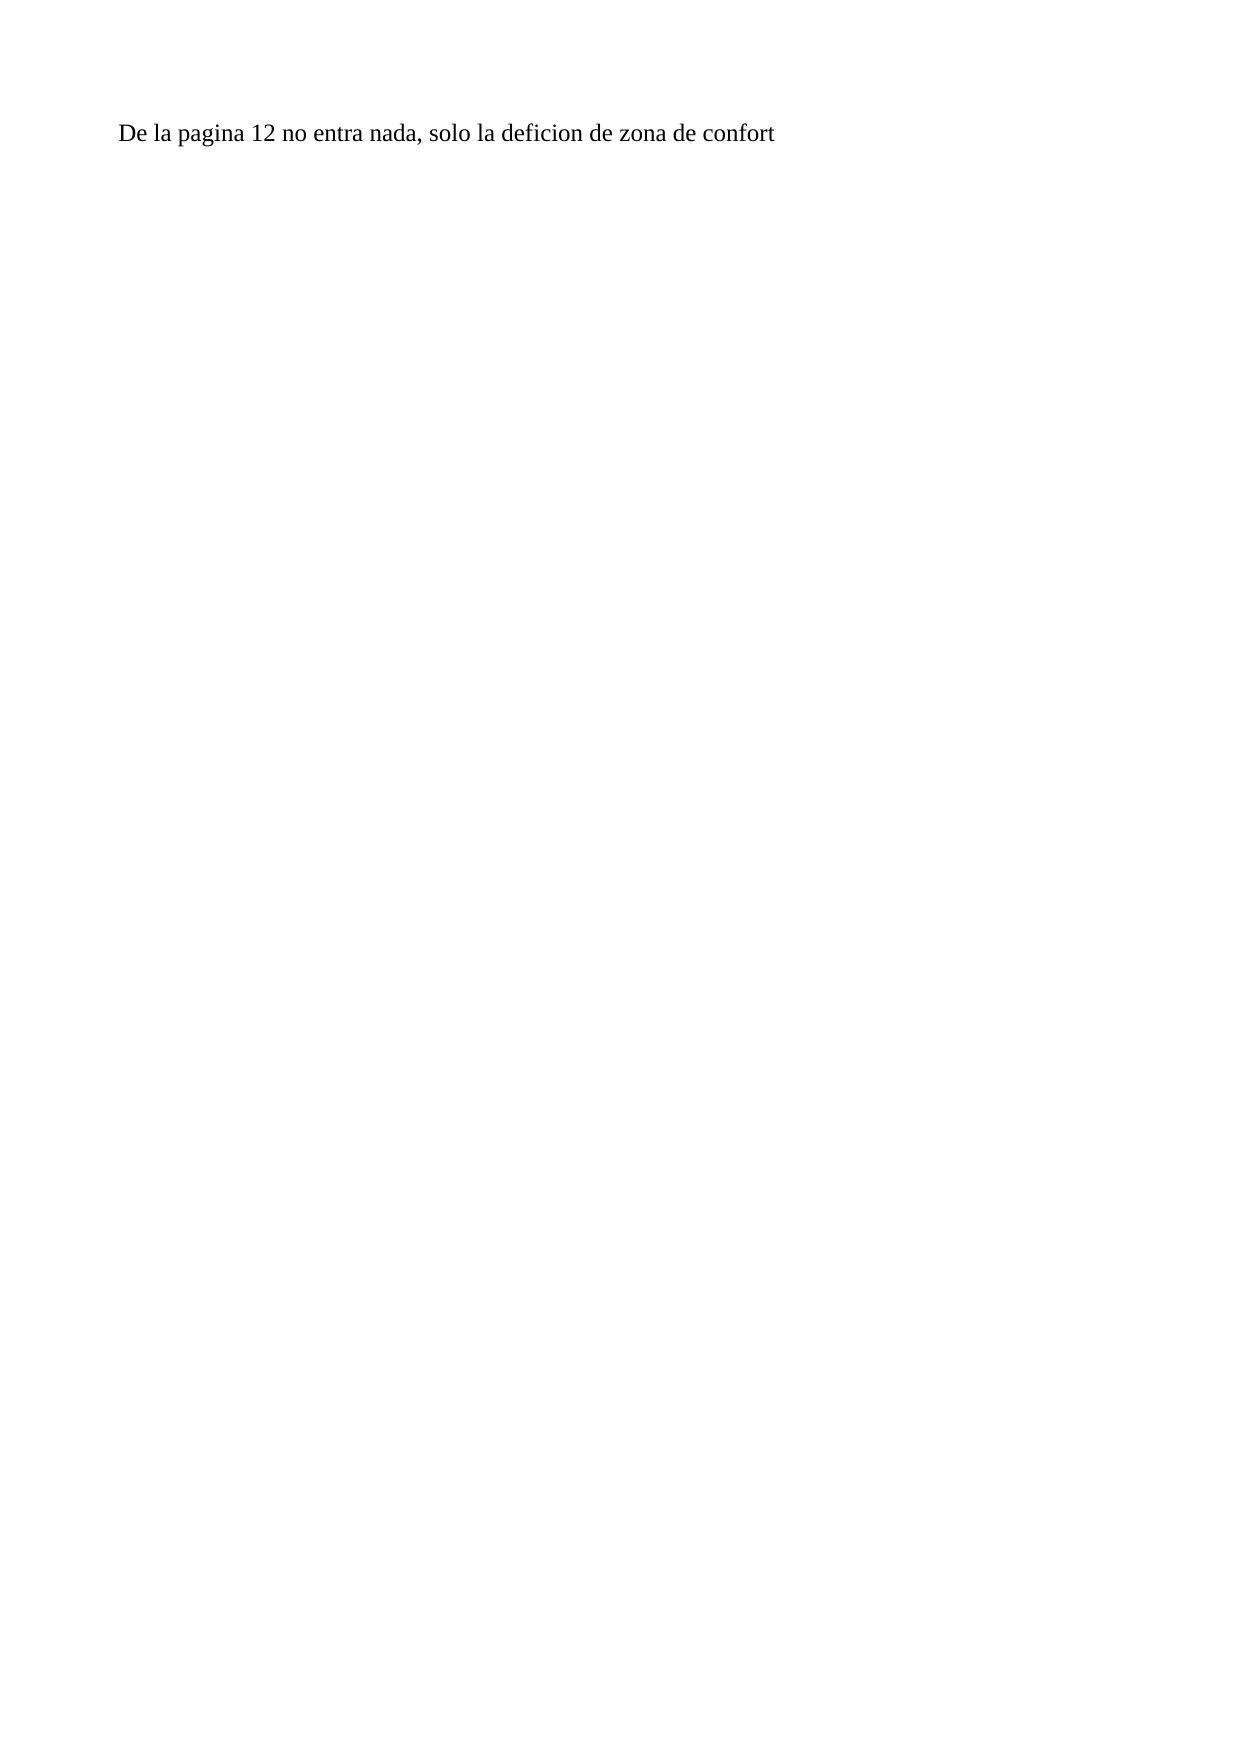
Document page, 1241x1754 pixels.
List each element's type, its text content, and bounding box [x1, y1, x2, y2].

text De la pagina 12 no entra nada, solo la deficion de zona de confort [118, 118, 1122, 147]
